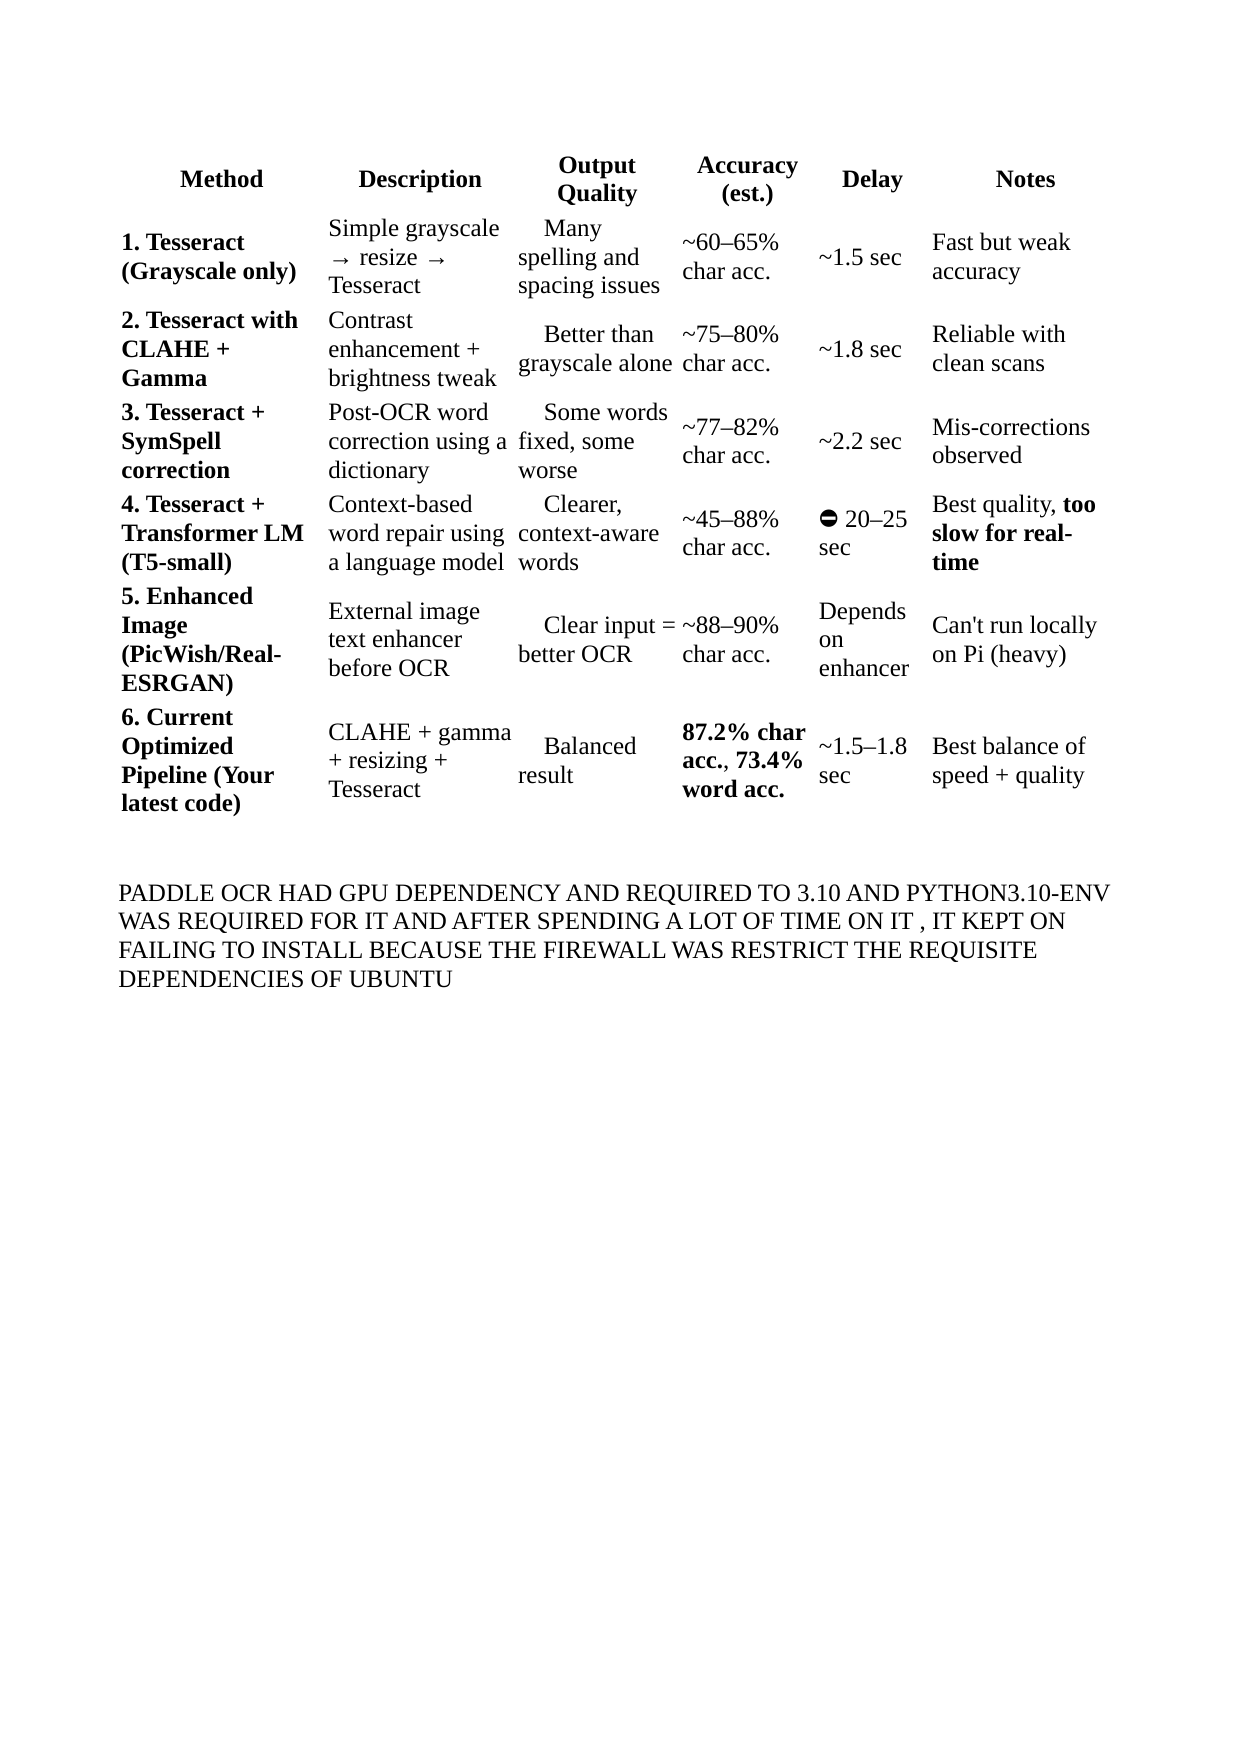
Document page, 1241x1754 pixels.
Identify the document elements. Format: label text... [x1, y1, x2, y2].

table_cell 2. Tesseract with CLAHE + Gamma [118, 302, 325, 394]
text PADDLE OCR HAD GPU DEPENDENCY AND REQUIRED TO 3.10 AND PYTHON3.10-ENV WAS REQUIRED FOR IT AND AFTER SPENDING A LOT OF TIME ON IT , IT KEPT ON FAILING TO INSTALL BECAUSE THE FIREWALL WAS RESTRICT THE REQUISITE DEPENDENCIES OF UBUNTU [118, 878, 1122, 993]
table_cell ~88–90% char acc. [679, 579, 816, 699]
table_header Description [325, 147, 515, 210]
table_cell Best balance of speed + quality [929, 699, 1122, 820]
table_cell Best quality, too slow for real-time [929, 486, 1122, 578]
table_cell Can't run locally on Pi (heavy) [929, 579, 1122, 699]
table_header Output Quality [515, 147, 679, 210]
table_header Notes [929, 147, 1122, 210]
table_cell 1. Tesseract (Grayscale only) [118, 210, 325, 302]
table_cell 87.2% char acc., 73.4% word acc. [679, 699, 816, 820]
table_cell ~60–65% char acc. [679, 210, 816, 302]
table_header Method [118, 147, 325, 210]
table_cell ~45–88% char acc. [679, 486, 816, 578]
table_cell Simple grayscale → resize → Tesseract [325, 210, 515, 302]
table_cell 6. Current Optimized Pipeline (Your latest code) [118, 699, 325, 820]
table_cell ✅ Clear input = better OCR [515, 579, 679, 699]
table_cell ~1.5–1.8 sec [816, 699, 929, 820]
table_header Accuracy (est.) [679, 147, 816, 210]
table_cell ~77–82% char acc. [679, 394, 816, 486]
table_cell ✅ Some words fixed, some worse [515, 394, 679, 486]
table_cell ~1.8 sec [816, 302, 929, 394]
table_cell Contrast enhancement + brightness tweak [325, 302, 515, 394]
table_cell ~2.2 sec [816, 394, 929, 486]
table_header Delay [816, 147, 929, 210]
table_cell Context-based word repair using a language model [325, 486, 515, 578]
table_cell CLAHE + gamma + resizing + Tesseract [325, 699, 515, 820]
table_cell 3. Tesseract + SymSpell correction [118, 394, 325, 486]
table_cell Mis-corrections observed [929, 394, 1122, 486]
table_cell Fast but weak accuracy [929, 210, 1122, 302]
table_cell ✅ Better than grayscale alone [515, 302, 679, 394]
table_cell 5. Enhanced Image (PicWish/Real-ESRGAN) [118, 579, 325, 699]
table_cell ⛔ 20–25 sec [816, 486, 929, 578]
table_cell ❌ Many spelling and spacing issues [515, 210, 679, 302]
table_cell Reliable with clean scans [929, 302, 1122, 394]
table_cell 4. Tesseract + Transformer LM (T5-small) [118, 486, 325, 578]
table_cell Depends on enhancer [816, 579, 929, 699]
table_cell ✅ Balanced result [515, 699, 679, 820]
table_cell External image text enhancer before OCR [325, 579, 515, 699]
table_cell ✅ Clearer, context-aware words [515, 486, 679, 578]
table_cell Post-OCR word correction using a dictionary [325, 394, 515, 486]
table_cell ~75–80% char acc. [679, 302, 816, 394]
table_cell ~1.5 sec [816, 210, 929, 302]
